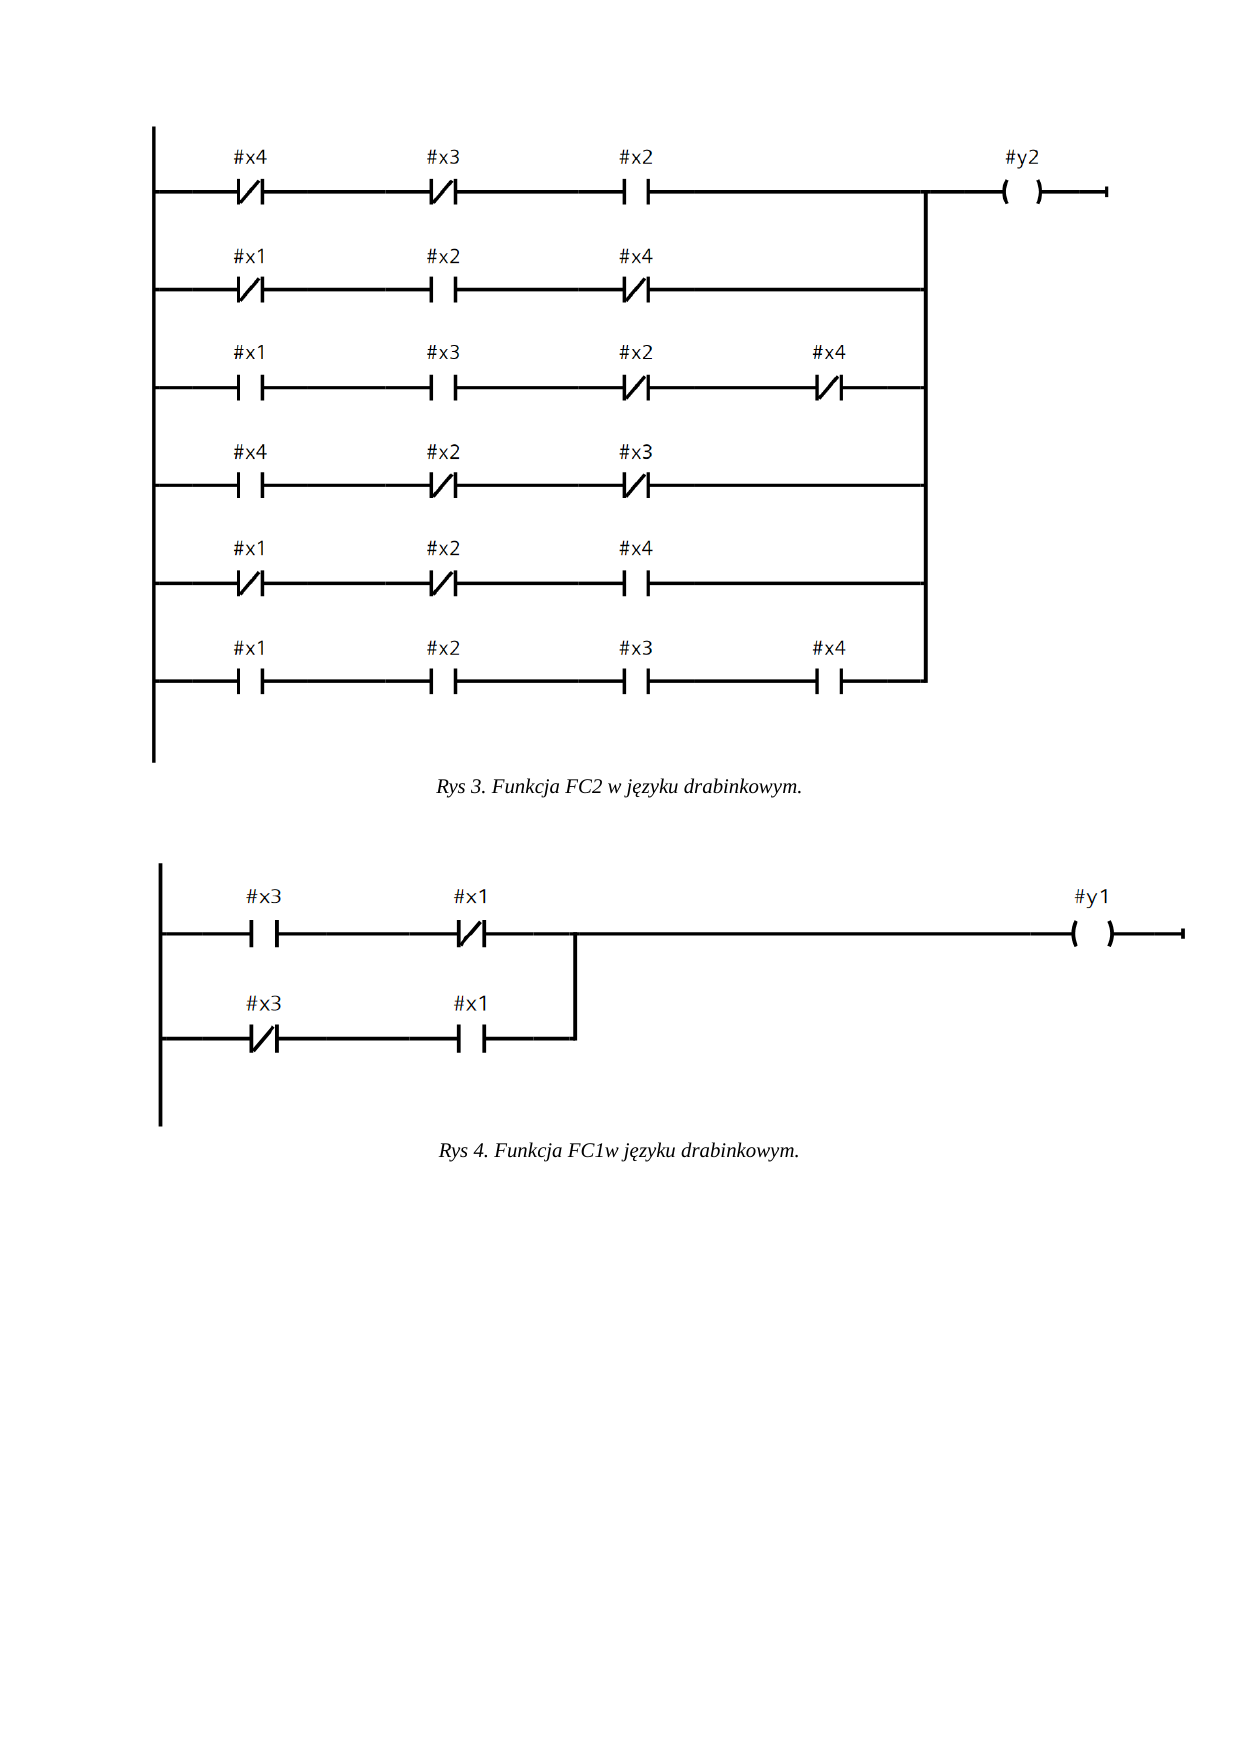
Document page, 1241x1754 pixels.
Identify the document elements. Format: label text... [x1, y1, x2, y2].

text Rys 3. Funkcja FC2 w języku drabinkowym. [118, 773, 1122, 798]
text Rys 4. Funkcja FC1w języku drabinkowym. [118, 1138, 1122, 1162]
